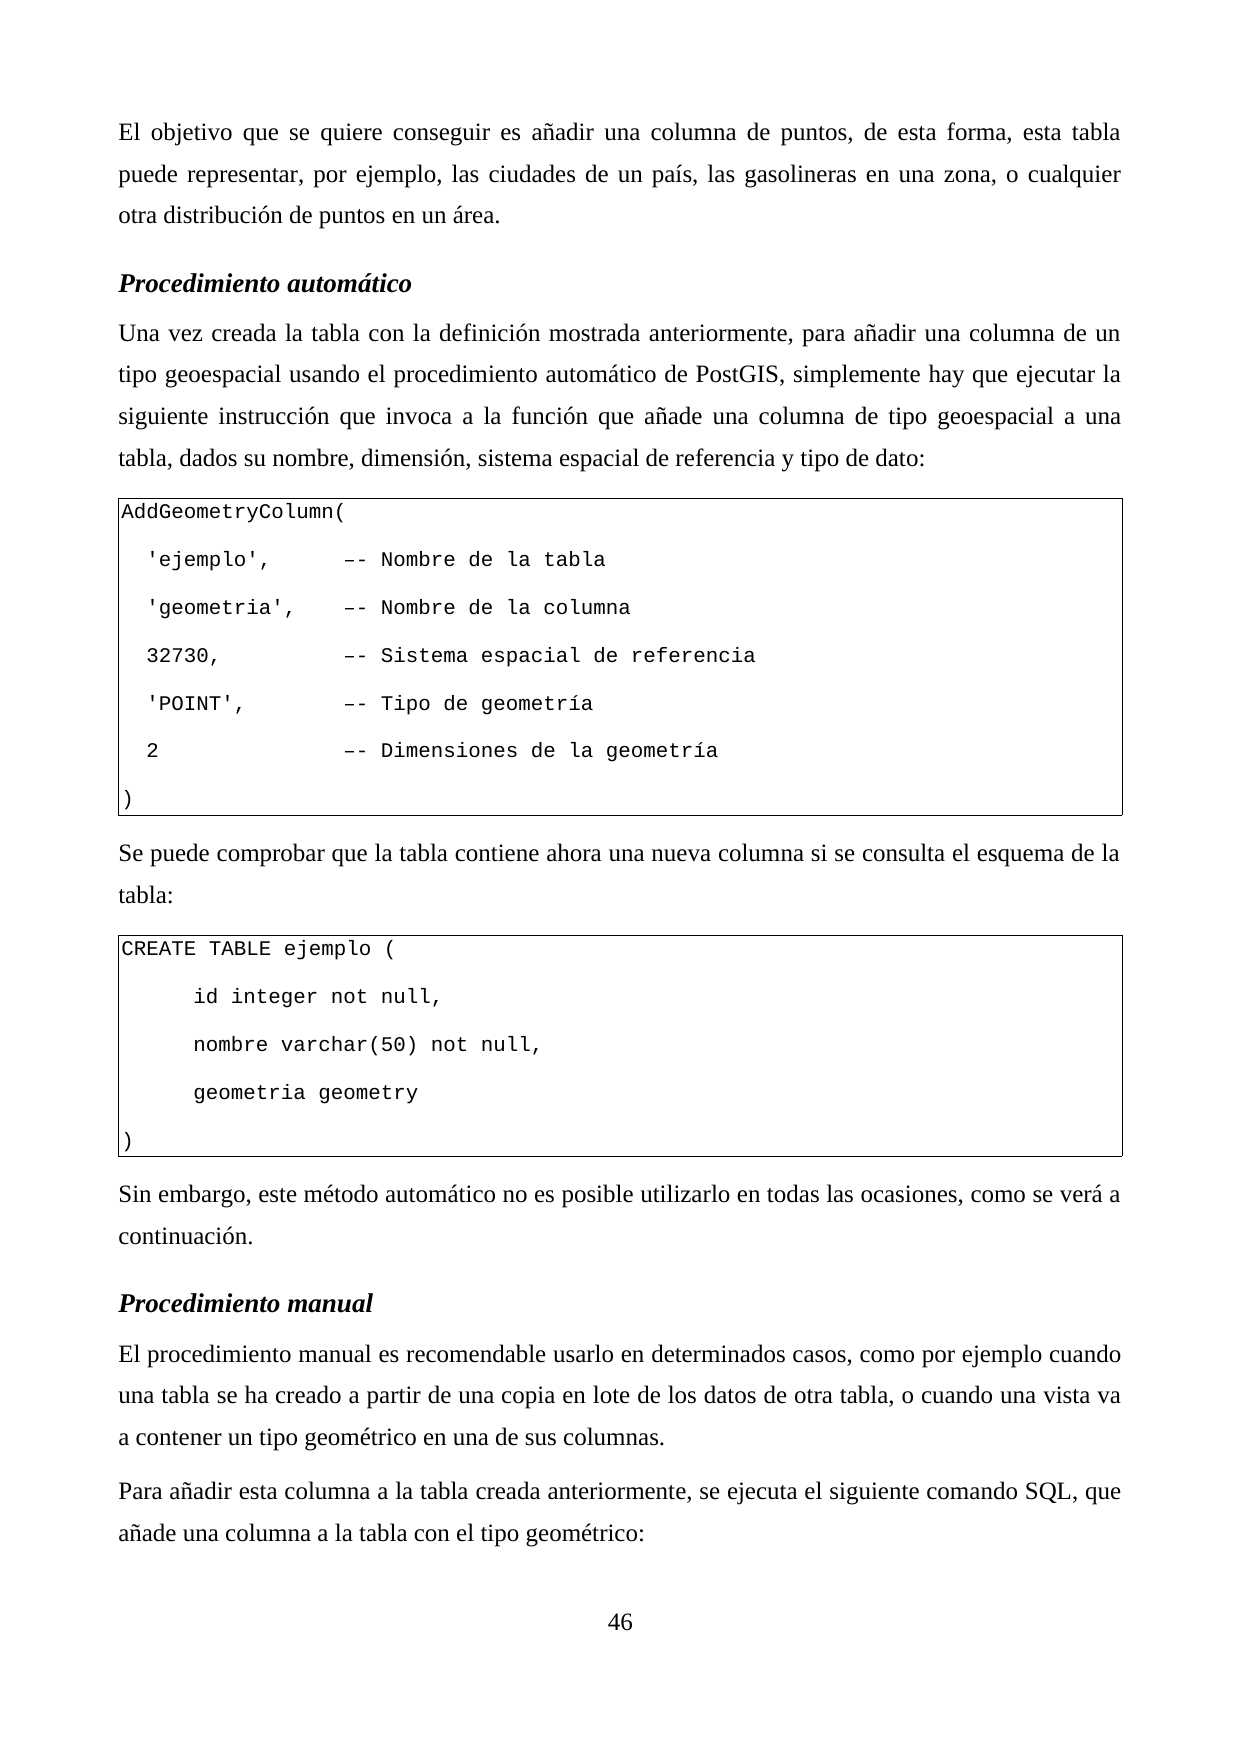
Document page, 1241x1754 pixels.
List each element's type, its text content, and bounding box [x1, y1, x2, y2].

text nombre varchar(50) not null, [119, 1031, 1122, 1057]
subtitle Procedimiento manual [118, 1289, 1122, 1319]
text Una vez creada la tabla con la definición mostrada anteriormente, para añadir una columna de un tipo geoespacial usando el procedimiento automático de PostGIS, simplemente hay que ejecutar la siguiente instrucción que invoca a la función que añade una columna de tipo geoespacial a una tabla, dados su nombre, dimensión, sistema espacial de referencia y tipo de dato: [118, 319, 1122, 471]
text 2 –- Dimensiones de la geometría [119, 737, 1122, 764]
text 'ejemplo', –- Nombre de la tabla [119, 546, 1122, 572]
text Se puede comprobar que la tabla contiene ahora una nueva columna si se consulta el esquema de la tabla: [118, 839, 1122, 908]
text Sin embargo, este método automático no es posible utilizarlo en todas las ocasiones, como se verá a continuación. [118, 1181, 1122, 1250]
text El objetivo que se quiere conseguir es añadir una columna de puntos, de esta forma, esta tabla puede representar, por ejemplo, las ciudades de un país, las gasolineras en una zona, o cualquier otra distribución de puntos en un área. [118, 118, 1122, 229]
text ) [119, 785, 1122, 815]
text Para añadir esta columna a la tabla creada anteriormente, se ejecuta el siguiente comando SQL, que añade una columna a la tabla con el tipo geométrico: [118, 1477, 1122, 1546]
text geometria geometry [119, 1079, 1122, 1105]
text id integer not null, [119, 983, 1122, 1009]
subtitle Procedimiento automático [118, 268, 1122, 298]
text 'POINT', –- Tipo de geometría [119, 689, 1122, 716]
text ) [119, 1127, 1122, 1156]
text AddGeometryColumn( [119, 499, 1122, 524]
text El procedimiento manual es recomendable usarlo en determinados casos, como por ejemplo cuando una tabla se ha creado a partir de una copia en lote de los datos de otra tabla, o cuando una vista va a contener un tipo geométrico en una de sus columnas. [118, 1340, 1122, 1451]
text 'geometria', –- Nombre de la columna [119, 594, 1122, 620]
text 32730, –- Sistema espacial de referencia [119, 642, 1122, 668]
text CREATE TABLE ejemplo ( [119, 936, 1122, 962]
